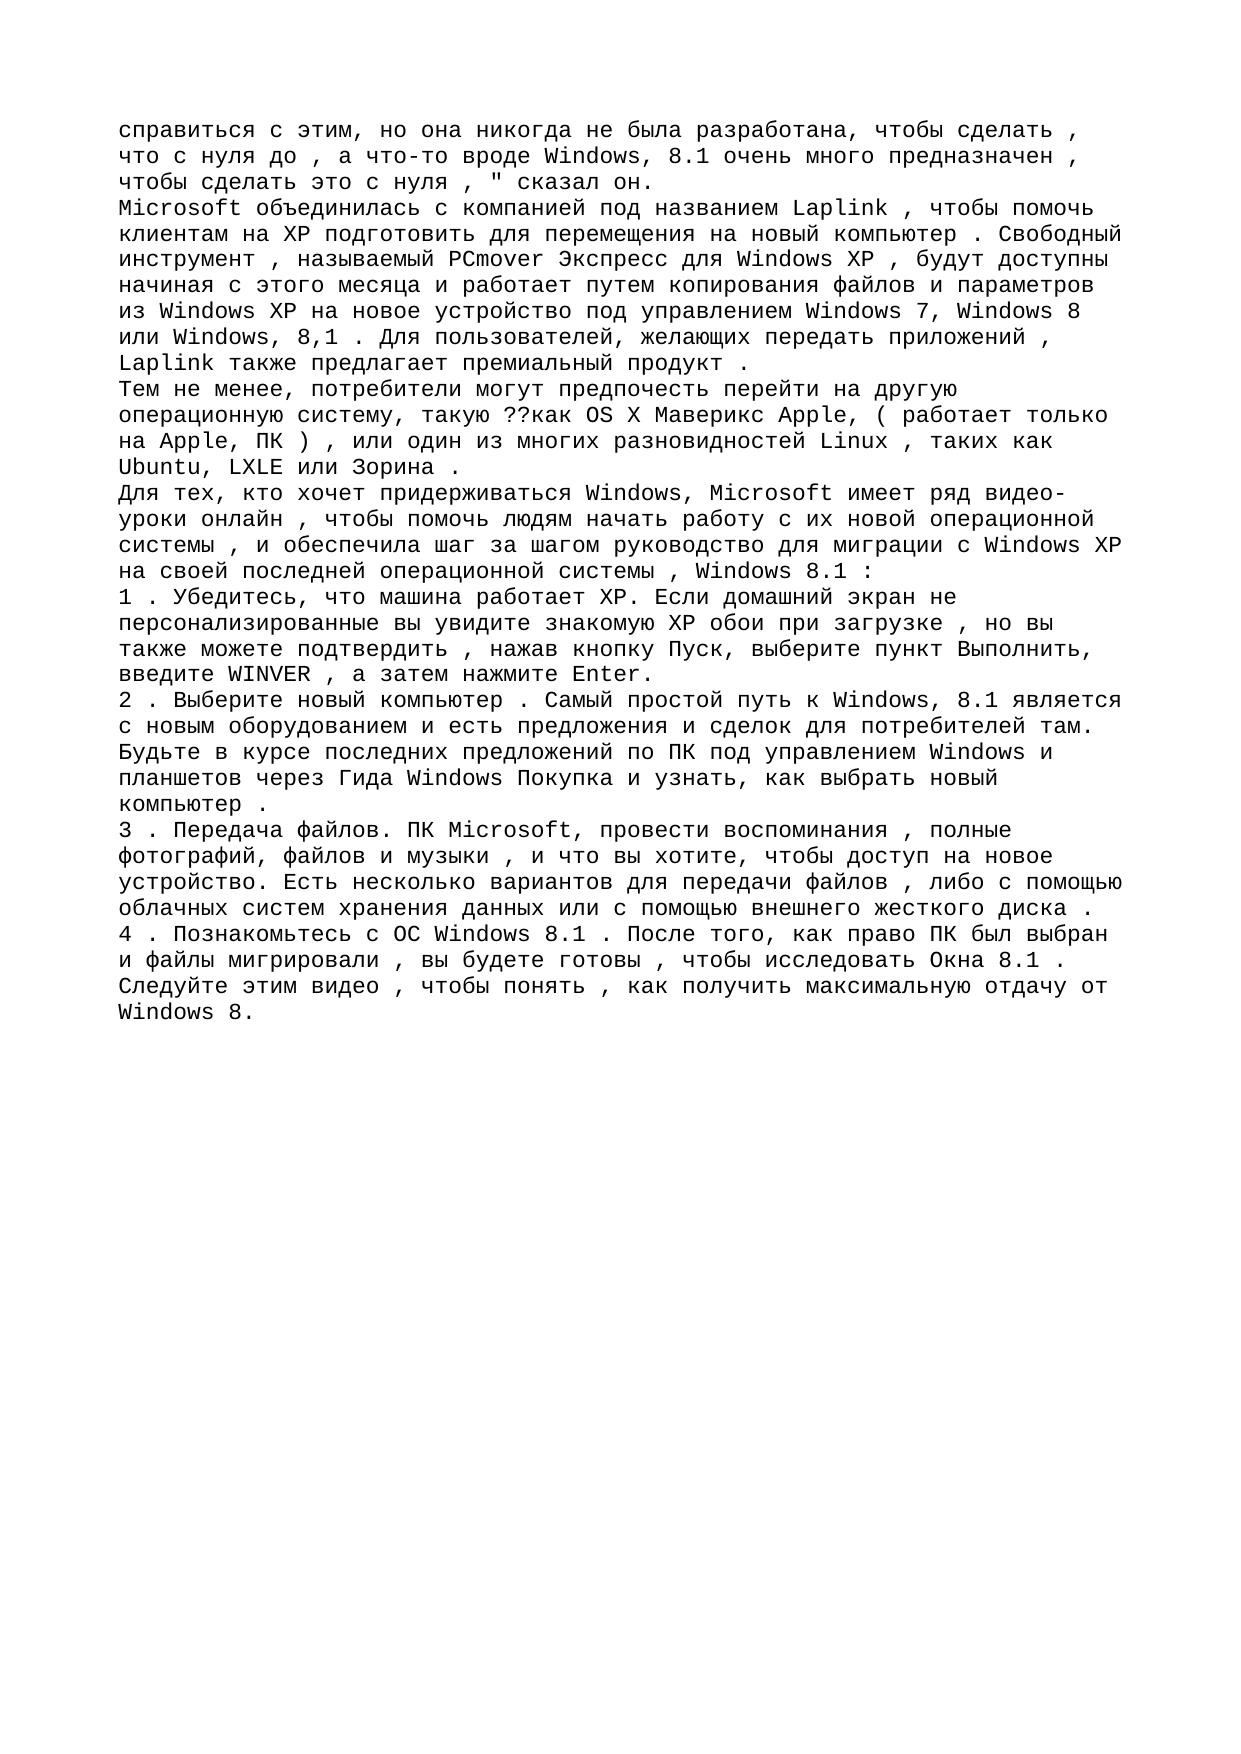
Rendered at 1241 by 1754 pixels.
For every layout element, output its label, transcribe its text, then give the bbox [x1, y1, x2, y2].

text Тем не менее, потребители могут предпочесть перейти на другую операционную систему, такую ??как OS X Маверикс Apple, ( работает только на Apple, ПК ) , или один из многих разновидностей Linux , таких как Ubuntu, LXLE или Зорина . [118, 377, 1122, 481]
text Для тех, кто хочет придерживаться Windows, Microsoft имеет ряд видео-уроки онлайн , чтобы помочь людям начать работу с их новой операционной системы , и обеспечила шаг за шагом руководство для миграции с Windows XP на своей последней операционной системы , Windows 8.1 : [118, 481, 1122, 585]
text 2 . Выберите новый компьютер . Самый простой путь к Windows, 8.1 является с новым оборудованием и есть предложения и сделок для потребителей там. Будьте в курсе последних предложений по ПК под управлением Windows и планшетов через Гида Windows Покупка и узнать, как выбрать новый компьютер . [118, 689, 1122, 818]
text 3 . Передача файлов. ПК Microsoft, провести воспоминания , полные фотографий, файлов и музыки , и что вы хотите, чтобы доступ на новое устройство. Есть несколько вариантов для передачи файлов , либо с помощью облачных систем хранения данных или с помощью внешнего жесткого диска . [118, 818, 1122, 922]
text справиться с этим, но она никогда не была разработана, чтобы сделать , что с нуля до , а что-то вроде Windows, 8.1 очень много предназначен , чтобы сделать это с нуля , " сказал он. [118, 118, 1122, 196]
text Microsoft объединилась с компанией под названием Laplink , чтобы помочь клиентам на XP подготовить для перемещения на новый компьютер . Свободный инструмент , называемый PCmover Экспресс для Windows XP , будут доступны начиная с этого месяца и работает путем копирования файлов и параметров из Windows XP на новое устройство под управлением Windows 7, Windows 8 или Windows, 8,1 . Для пользователей, желающих передать приложений , Laplink также предлагает премиальный продукт . [118, 196, 1122, 377]
text 4 . Познакомьтесь с ОС Windows 8.1 . После того, как право ПК был выбран и файлы мигрировали , вы будете готовы , чтобы исследовать Окна 8.1 . Следуйте этим видео , чтобы понять , как получить максимальную отдачу от Windows 8. [118, 922, 1122, 1026]
text 1 . Убедитесь, что машина работает XP. Если домашний экран не персонализированные вы увидите знакомую XP обои при загрузке , но вы также можете подтвердить , нажав кнопку Пуск, выберите пункт Выполнить, введите WINVER , а затем нажмите Enter. [118, 585, 1122, 689]
